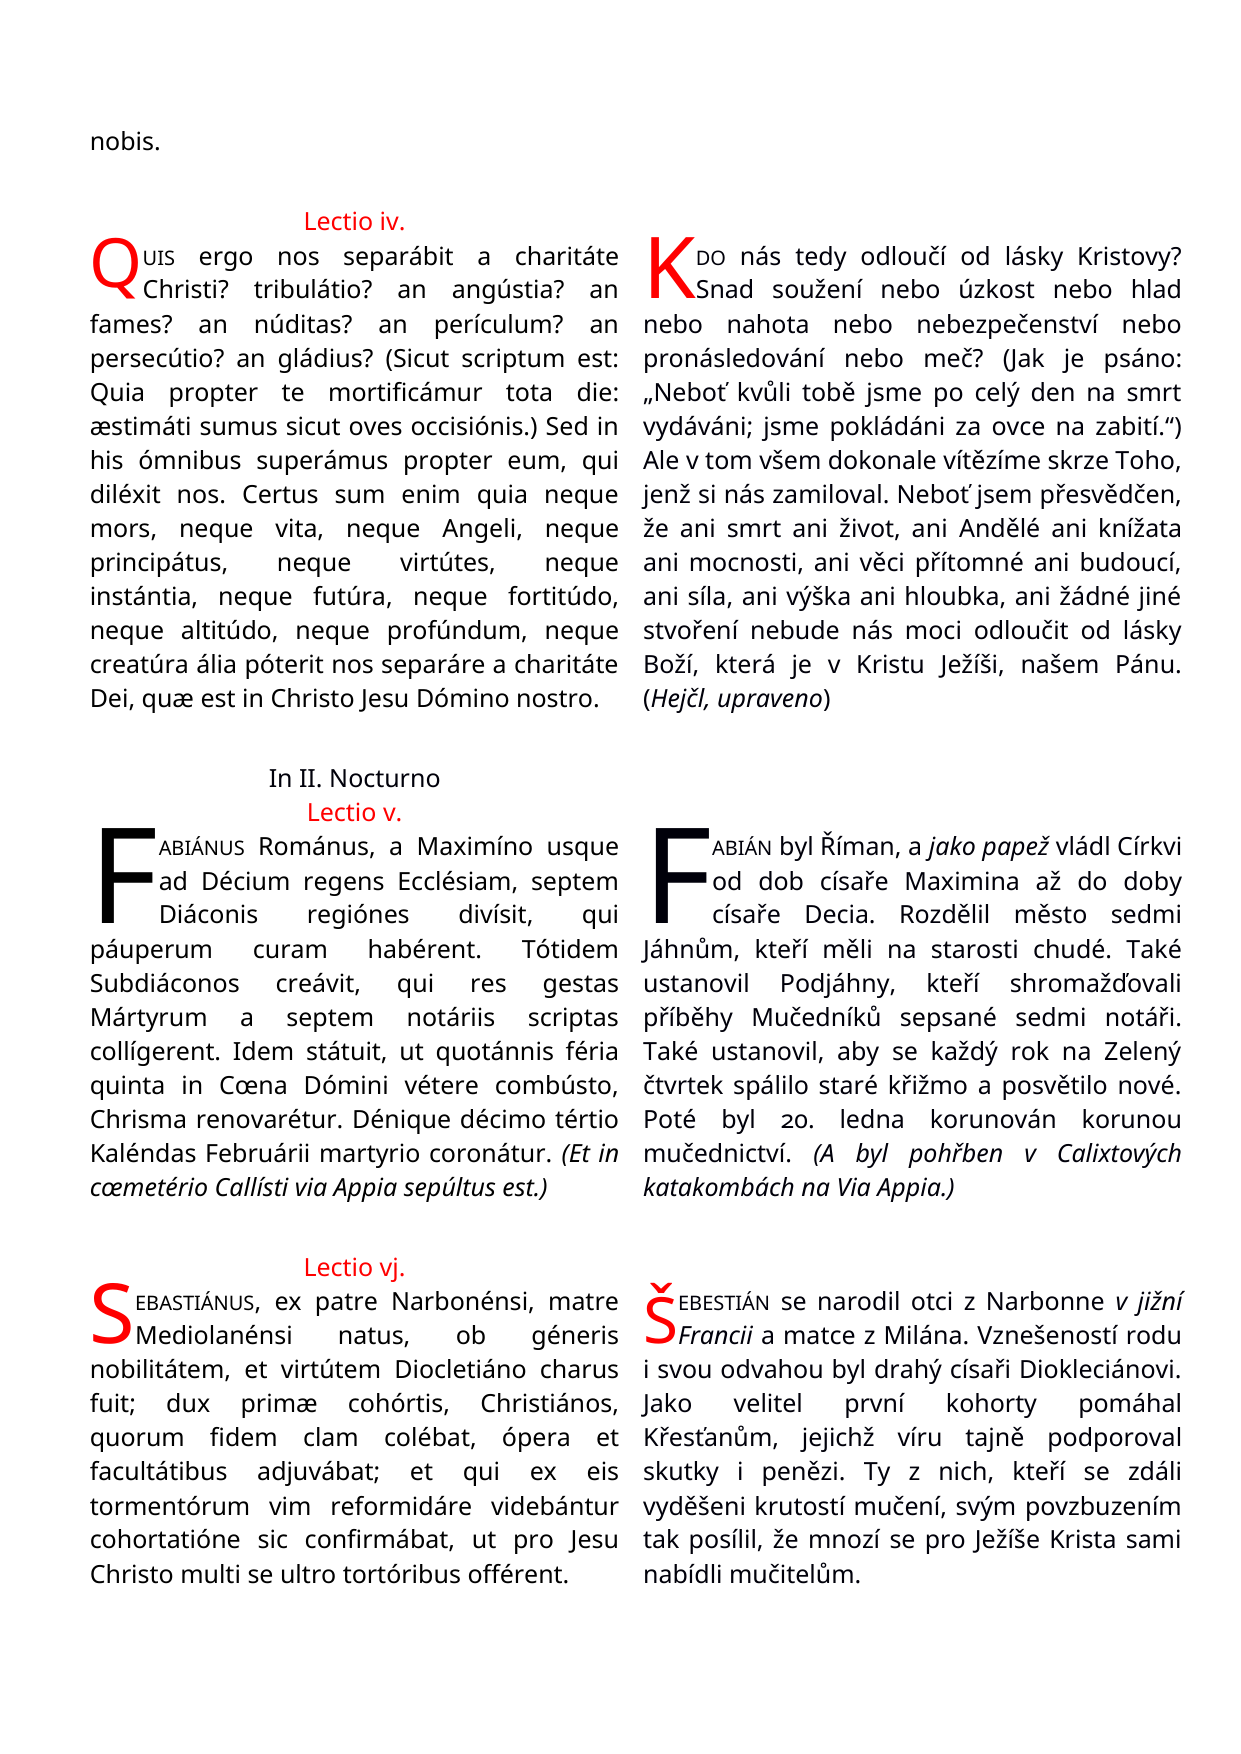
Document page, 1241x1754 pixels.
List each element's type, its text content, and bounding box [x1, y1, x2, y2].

table_cell [631, 118, 1194, 198]
table_cell Lectio iv. Quis ergo nos separábit a charitáte Christi? tribulátio? an angústia? an fames? an núditas? an perículum? an persecútio? an gládius? (Sicut scriptum est: Quia propter te mortificámur tota die: æstimáti sumus sicut oves occisiónis.) Sed in his ómnibus superámus propter eum, qui diléxit nos. Certus sum enim quia neque mors, neque vita, neque Angeli, neque principátus, neque virtútes, neque instántia‚ neque futúra, neque fortitúdo, neque altitúdo, neque profúndum, neque creatúra ália póterit nos separáre a charitáte Dei, quæ est in Christo Jesu Dómino nostro. [78, 198, 631, 755]
table_cell Fabián byl Říman, a jako papež vládl Církvi od dob císaře Maximina až do doby císaře Decia. Rozdělil město sedmi Jáhnům, kteří měli na starosti chudé. Také ustanovil Podjáhny, kteří shromažďovali příběhy Mučedníků sepsané sedmi notáři. Také ustanovil, aby se každý rok na Zelený čtvrtek spálilo staré křižmo a posvětilo nové. Poté byl 20. ledna korunován korunou mučednictví. (A byl pohřben v Calixtových katakombách na Via Appia.) [631, 755, 1194, 1244]
table_cell Kdo nás tedy odloučí od lásky Kristovy? Snad soužení nebo úzkost nebo hlad nebo nahota nebo nebezpečenství nebo pronásledování nebo meč? (Jak je psáno: „Neboť kvůli tobě jsme po celý den na smrt vydáváni; jsme pokládáni za ovce na zabití.“) Ale v tom všem dokonale vítězíme skrze Toho, jenž si nás zamiloval. Neboť jsem přesvědčen, že ani smrt ani život, ani Andělé ani knížata ani mocnosti, ani věci přítomné ani budoucí, ani síla, ani výška ani hloubka, ani žádné jiné stvoření nebude nás moci odloučit od lásky Boží, která je v Kristu Ježíši, našem Pánu. (Hejčl, upraveno) [631, 198, 1194, 755]
table_cell nobis. [78, 118, 631, 198]
table_cell Šebestián se narodil otci z Narbonne v jižní Francii a matce z Milána. Vznešeností rodu i svou odvahou byl drahý císaři Diokleciánovi. Jako velitel první kohorty pomáhal Křesťanům, jejichž víru tajně podporoval skutky i penězi. Ty z nich, kteří se zdáli vyděšeni krutostí mučení, svým povzbuzením tak posílil, že mnozí se pro Ježíše Krista sami nabídli mučitelům. [631, 1244, 1194, 1630]
table_cell In II. Nocturno Lectio v. Fabiánus Románus, a Maximíno usque ad Décium regens Ecclésiam, septem Diáconis regiónes divísit, qui páuperum curam habérent. Tótidem Subdiáconos creávit, qui res gestas Mártyrum a septem notáriis scriptas collígerent. Idem státuit, ut quotánnis féria quinta in Cœna Dómini vétere combústo, Chrisma renovarétur. Dénique décimo tértio Kaléndas Februárii martyrio coronátur. (Et in cœmetério Callísti via Appia sepúltus est.) [78, 755, 631, 1244]
table_cell Lectio vj. Sebastiánus, ex patre Narbonénsi, matre Mediolanénsi natus, ob géneris nobilitátem, et virtútem Diocletiáno charus fuit; dux primæ cohórtis, Christiános, quorum fidem clam colébat, ópera et facultátibus adjuvábat; et qui ex eis tormentórum vim reformidáre videbántur cohortatióne sic confirmábat, ut pro Jesu Christo multi se ultro tortóribus offérent. [78, 1244, 631, 1630]
